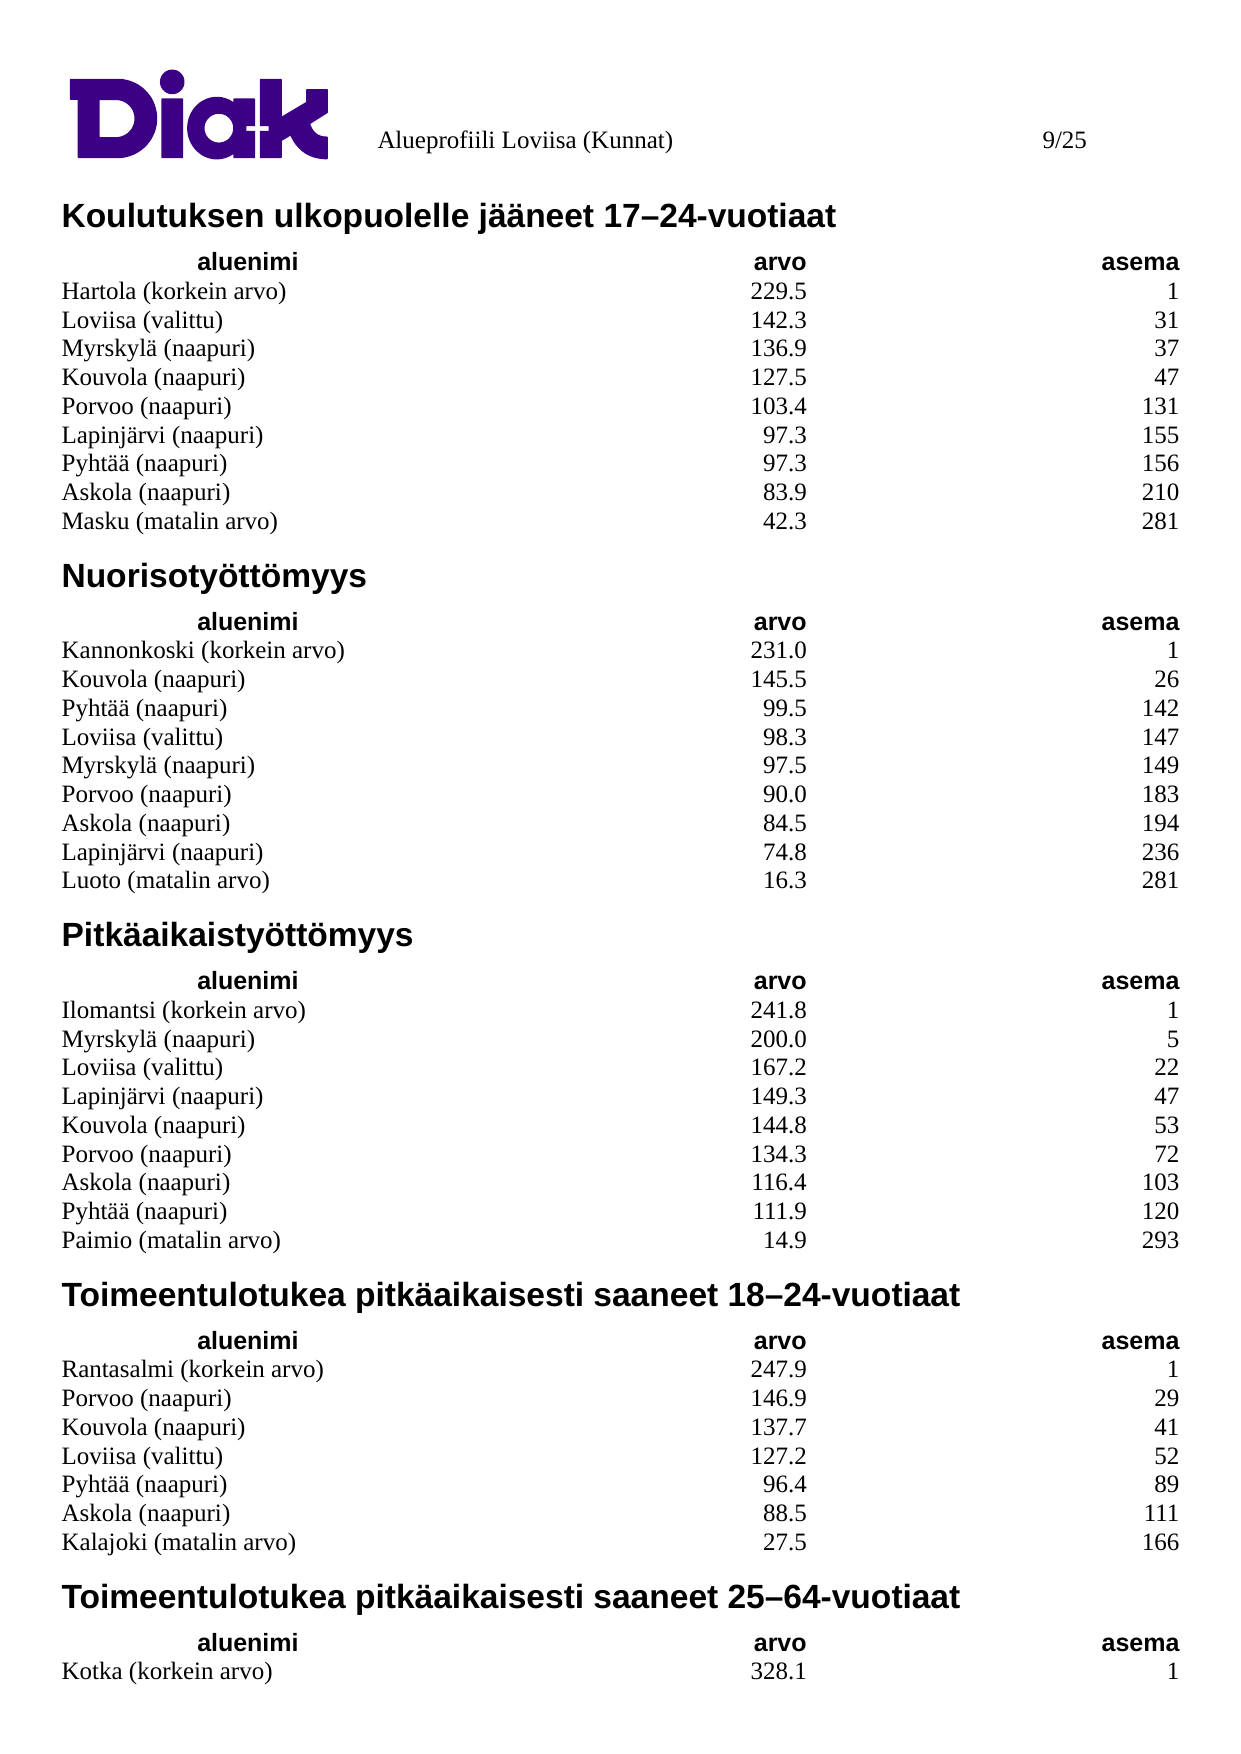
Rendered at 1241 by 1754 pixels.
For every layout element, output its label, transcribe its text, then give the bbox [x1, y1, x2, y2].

table_header aluenimi [61, 966, 434, 995]
table_cell 31 [806, 305, 1179, 333]
table_cell 144.8 [434, 1110, 806, 1139]
table_cell Kotka (korkein arvo) [61, 1656, 434, 1685]
table_cell 146.9 [434, 1383, 806, 1412]
table_cell 328.1 [434, 1656, 806, 1685]
table_header arvo [434, 966, 806, 995]
table_cell 156 [806, 449, 1179, 477]
table_cell 142 [806, 693, 1179, 722]
table_cell 149.3 [434, 1081, 806, 1110]
table_header arvo [434, 607, 806, 636]
table_cell Pyhtää (naapuri) [61, 1470, 434, 1498]
table_cell Kalajoki (matalin arvo) [61, 1527, 434, 1556]
table_cell 149 [806, 751, 1179, 779]
table_cell 136.9 [434, 334, 806, 362]
table_cell 84.5 [434, 808, 806, 837]
table_header aluenimi [61, 247, 434, 276]
table_cell 111.9 [434, 1196, 806, 1225]
table_cell 210 [806, 477, 1179, 506]
table_cell 142.3 [434, 305, 806, 333]
table_cell Askola (naapuri) [61, 1168, 434, 1196]
table_cell 5 [806, 1024, 1179, 1052]
table_cell 120 [806, 1196, 1179, 1225]
table_cell Myrskylä (naapuri) [61, 334, 434, 362]
table_cell 88.5 [434, 1498, 806, 1527]
table_cell 247.9 [434, 1355, 806, 1383]
table_cell Ilomantsi (korkein arvo) [61, 995, 434, 1024]
table_cell 42.3 [434, 506, 806, 535]
table_cell Pyhtää (naapuri) [61, 449, 434, 477]
table_cell 231.0 [434, 636, 806, 664]
table_cell Kouvola (naapuri) [61, 664, 434, 693]
table_cell 145.5 [434, 664, 806, 693]
table_cell 29 [806, 1383, 1179, 1412]
table_cell 200.0 [434, 1024, 806, 1052]
table_cell 241.8 [434, 995, 806, 1024]
table_cell 47 [806, 1081, 1179, 1110]
table_cell Kouvola (naapuri) [61, 362, 434, 391]
table_cell 1 [806, 995, 1179, 1024]
table_cell 281 [806, 866, 1179, 894]
table_header asema [806, 1628, 1179, 1656]
subtitle Pitkäaikaistyöttömyys [61, 915, 1179, 954]
table_cell 281 [806, 506, 1179, 535]
table_cell 1 [806, 276, 1179, 305]
table_cell Pyhtää (naapuri) [61, 693, 434, 722]
table_header asema [806, 966, 1179, 995]
table_cell Myrskylä (naapuri) [61, 1024, 434, 1052]
table_cell Hartola (korkein arvo) [61, 276, 434, 305]
table_cell 90.0 [434, 779, 806, 808]
table_cell Kannonkoski (korkein arvo) [61, 636, 434, 664]
table_cell Masku (matalin arvo) [61, 506, 434, 535]
table_cell 166 [806, 1527, 1179, 1556]
table_cell Porvoo (naapuri) [61, 1139, 434, 1167]
table_cell 137.7 [434, 1412, 806, 1441]
table_cell 147 [806, 722, 1179, 751]
table_header aluenimi [61, 607, 434, 636]
table_header asema [806, 1326, 1179, 1354]
table_cell Kouvola (naapuri) [61, 1412, 434, 1441]
table_cell 183 [806, 779, 1179, 808]
table_cell 72 [806, 1139, 1179, 1167]
table_cell Loviisa (valittu) [61, 1441, 434, 1469]
table_cell Rantasalmi (korkein arvo) [61, 1355, 434, 1383]
table_cell Askola (naapuri) [61, 808, 434, 837]
table_cell Lapinjärvi (naapuri) [61, 837, 434, 866]
table_cell 96.4 [434, 1470, 806, 1498]
table_cell 116.4 [434, 1168, 806, 1196]
table_cell 53 [806, 1110, 1179, 1139]
table_cell 98.3 [434, 722, 806, 751]
table_cell 103.4 [434, 391, 806, 420]
table_cell 37 [806, 334, 1179, 362]
table_cell 97.5 [434, 751, 806, 779]
table_cell Luoto (matalin arvo) [61, 866, 434, 894]
table_cell 155 [806, 420, 1179, 448]
table_cell 14.9 [434, 1225, 806, 1254]
table_cell Loviisa (valittu) [61, 722, 434, 751]
table_cell Askola (naapuri) [61, 1498, 434, 1527]
table_cell 131 [806, 391, 1179, 420]
table_cell 1 [806, 1656, 1179, 1685]
table_cell 127.5 [434, 362, 806, 391]
table_cell 229.5 [434, 276, 806, 305]
table_cell 111 [806, 1498, 1179, 1527]
table_cell 134.3 [434, 1139, 806, 1167]
table_header arvo [434, 1628, 806, 1656]
table_cell 167.2 [434, 1053, 806, 1081]
table_cell 1 [806, 1355, 1179, 1383]
table_cell 52 [806, 1441, 1179, 1469]
table_cell 1 [806, 636, 1179, 664]
table_header asema [806, 607, 1179, 636]
table_cell 97.3 [434, 449, 806, 477]
subtitle Nuorisotyöttömyys [61, 556, 1179, 594]
table_header aluenimi [61, 1326, 434, 1354]
table_cell Loviisa (valittu) [61, 305, 434, 333]
table_cell 26 [806, 664, 1179, 693]
subtitle Toimeentulotukea pitkäaikaisesti saaneet 18–24-vuotiaat [61, 1274, 1179, 1313]
table_cell 194 [806, 808, 1179, 837]
table_cell 83.9 [434, 477, 806, 506]
table_cell 293 [806, 1225, 1179, 1254]
table_cell 16.3 [434, 866, 806, 894]
table_cell 127.2 [434, 1441, 806, 1469]
table_header arvo [434, 247, 806, 276]
table_cell 97.3 [434, 420, 806, 448]
table_cell 22 [806, 1053, 1179, 1081]
table_cell Askola (naapuri) [61, 477, 434, 506]
table_cell 47 [806, 362, 1179, 391]
table_cell 99.5 [434, 693, 806, 722]
table_cell 236 [806, 837, 1179, 866]
table_cell 27.5 [434, 1527, 806, 1556]
table_cell Myrskylä (naapuri) [61, 751, 434, 779]
table_header asema [806, 247, 1179, 276]
table_cell Lapinjärvi (naapuri) [61, 1081, 434, 1110]
table_cell Porvoo (naapuri) [61, 779, 434, 808]
table_cell Loviisa (valittu) [61, 1053, 434, 1081]
subtitle Koulutuksen ulkopuolelle jääneet 17–24-vuotiaat [61, 196, 1179, 235]
table_cell 89 [806, 1470, 1179, 1498]
table_cell Lapinjärvi (naapuri) [61, 420, 434, 448]
table_header arvo [434, 1326, 806, 1354]
table_header aluenimi [61, 1628, 434, 1656]
table_cell Porvoo (naapuri) [61, 1383, 434, 1412]
subtitle Toimeentulotukea pitkäaikaisesti saaneet 25–64-vuotiaat [61, 1577, 1179, 1615]
table_cell Pyhtää (naapuri) [61, 1196, 434, 1225]
table_cell Porvoo (naapuri) [61, 391, 434, 420]
table_cell Kouvola (naapuri) [61, 1110, 434, 1139]
table_cell Paimio (matalin arvo) [61, 1225, 434, 1254]
table_cell 41 [806, 1412, 1179, 1441]
table_cell 74.8 [434, 837, 806, 866]
table_cell 103 [806, 1168, 1179, 1196]
